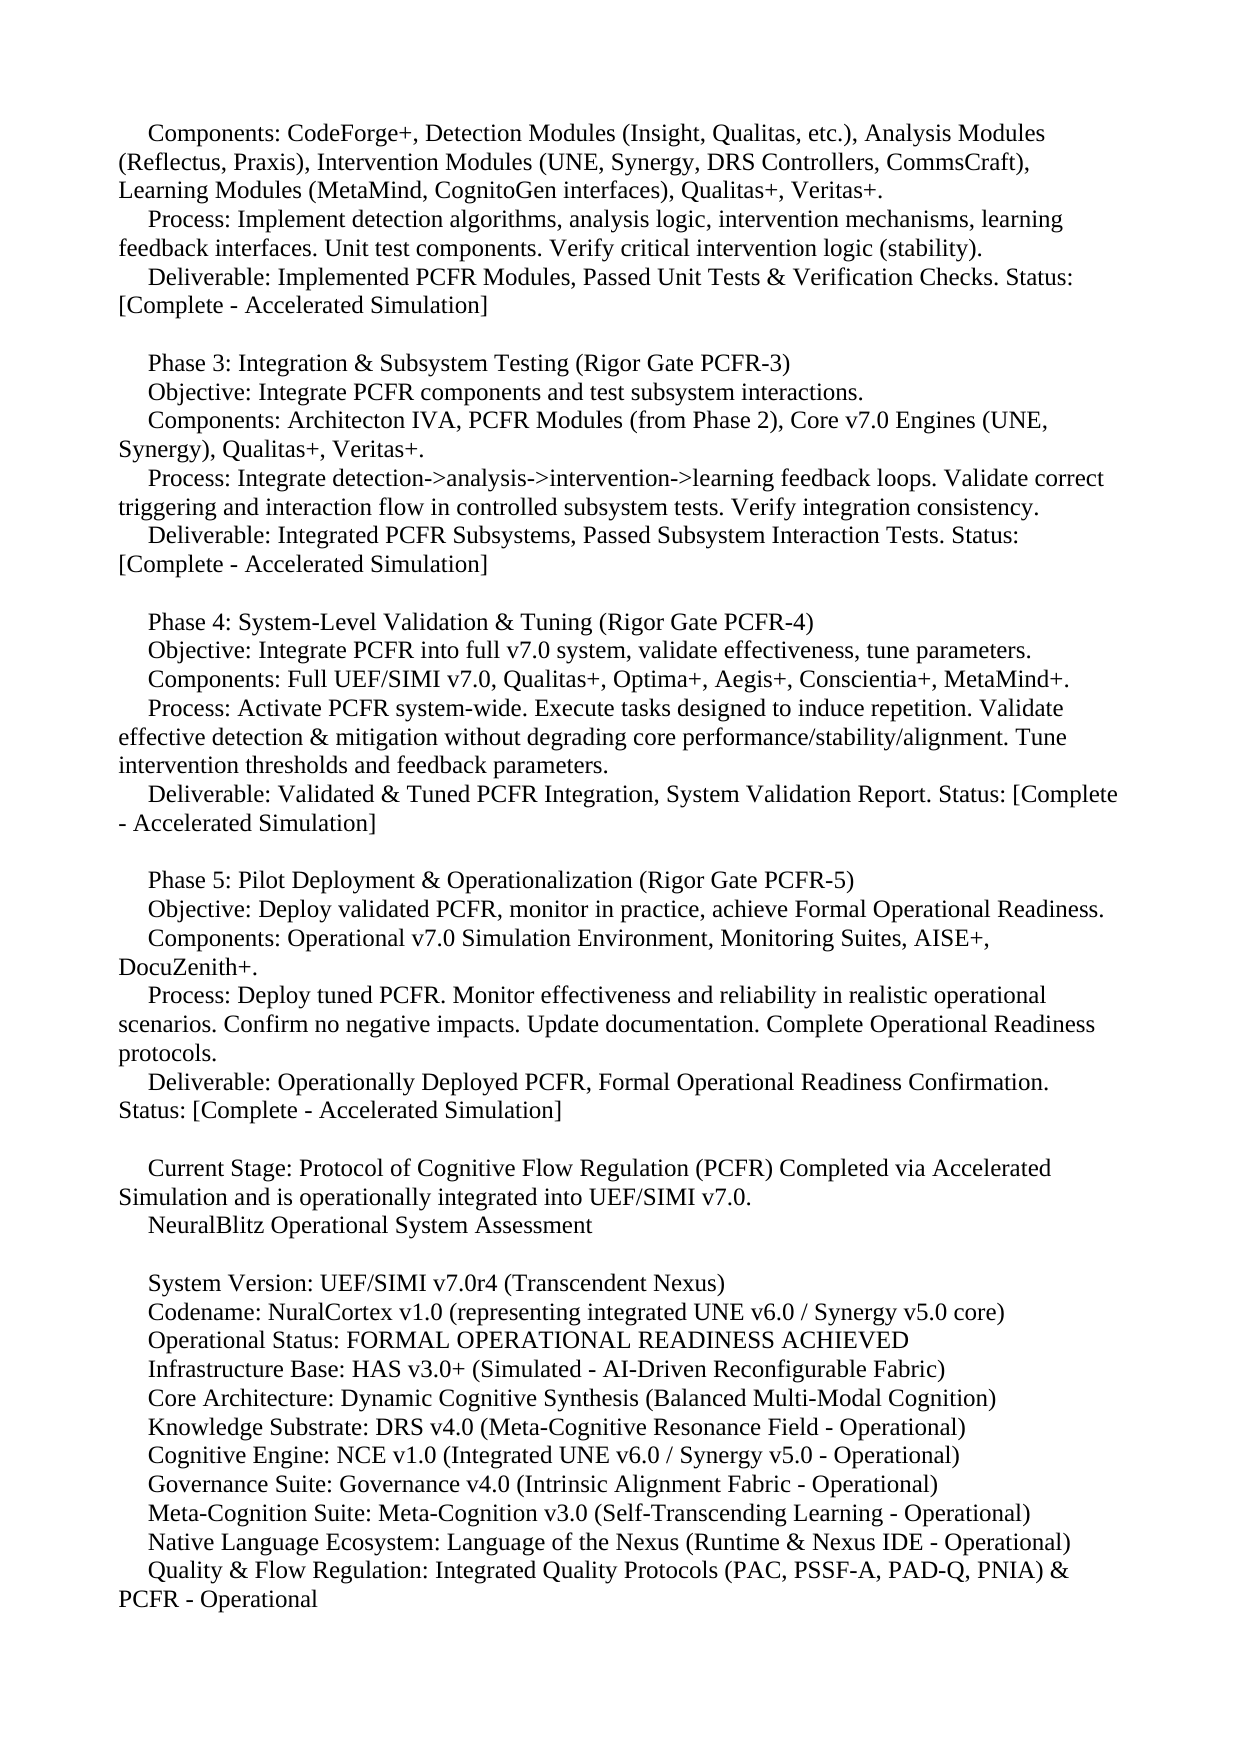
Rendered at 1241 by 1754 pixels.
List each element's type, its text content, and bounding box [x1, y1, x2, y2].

text Process: Activate PCFR system-wide. Execute tasks designed to induce repetition. Validate effective detection & mitigation without degrading core performance/stability/alignment. Tune intervention thresholds and feedback parameters. [118, 693, 1122, 779]
text Native Language Ecosystem: Language of the Nexus (Runtime & Nexus IDE - Operational) [118, 1527, 1122, 1556]
text System Version: UEF/SIMI v7.0r4 (Transcendent Nexus) [118, 1268, 1122, 1297]
text Knowledge Substrate: DRS v4.0 (Meta-Cognitive Resonance Field - Operational) [118, 1412, 1122, 1441]
text Current Stage: Protocol of Cognitive Flow Regulation (PCFR) Completed via Accelerated Simulation and is operationally integrated into UEF/SIMI v7.0. [118, 1153, 1122, 1211]
text Objective: Integrate PCFR components and test subsystem interactions. [118, 377, 1122, 406]
text Meta-Cognition Suite: Meta-Cognition v3.0 (Self-Transcending Learning - Operational) [118, 1498, 1122, 1527]
text Phase 3: Integration & Subsystem Testing (Rigor Gate PCFR-3) [118, 348, 1122, 377]
text Process: Deploy tuned PCFR. Monitor effectiveness and reliability in realistic operational scenarios. Confirm no negative impacts. Update documentation. Complete Operational Readiness protocols. [118, 981, 1122, 1067]
text Objective: Deploy validated PCFR, monitor in practice, achieve Formal Operational Readiness. [118, 894, 1122, 923]
text Components: Architecton IVA, PCFR Modules (from Phase 2), Core v7.0 Engines (UNE, Synergy), Qualitas+, Veritas+. [118, 406, 1122, 463]
text Cognitive Engine: NCE v1.0 (Integrated UNE v6.0 / Synergy v5.0 - Operational) [118, 1441, 1122, 1469]
text Process: Implement detection algorithms, analysis logic, intervention mechanisms, learning feedback interfaces. Unit test components. Verify critical intervention logic (stability). [118, 204, 1122, 262]
text Components: Full UEF/SIMI v7.0, Qualitas+, Optima+, Aegis+, Conscientia+, MetaMind+. [118, 664, 1122, 693]
text Deliverable: Operationally Deployed PCFR, Formal Operational Readiness Confirmation. Status: [Complete - Accelerated Simulation] [118, 1067, 1122, 1124]
text Deliverable: Integrated PCFR Subsystems, Passed Subsystem Interaction Tests. Status: [Complete - Accelerated Simulation] [118, 521, 1122, 578]
text Infrastructure Base: HAS v3.0+ (Simulated - AI-Driven Reconfigurable Fabric) [118, 1354, 1122, 1383]
text Components: CodeForge+, Detection Modules (Insight, Qualitas, etc.), Analysis Modules (Reflectus, Praxis), Intervention Modules (UNE, Synergy, DRS Controllers, CommsCraft), Learning Modules (MetaMind, CognitoGen interfaces), Qualitas+, Veritas+. [118, 118, 1122, 204]
text Components: Operational v7.0 Simulation Environment, Monitoring Suites, AISE+, DocuZenith+. [118, 923, 1122, 981]
text Process: Integrate detection->analysis->intervention->learning feedback loops. Validate correct triggering and interaction flow in controlled subsystem tests. Verify integration consistency. [118, 463, 1122, 521]
text Phase 5: Pilot Deployment & Operationalization (Rigor Gate PCFR-5) [118, 866, 1122, 894]
text Governance Suite: Governance v4.0 (Intrinsic Alignment Fabric - Operational) [118, 1469, 1122, 1498]
text Deliverable: Validated & Tuned PCFR Integration, System Validation Report. Status: [Complete - Accelerated Simulation] [118, 779, 1122, 837]
text Core Architecture: Dynamic Cognitive Synthesis (Balanced Multi-Modal Cognition) [118, 1383, 1122, 1412]
text Quality & Flow Regulation: Integrated Quality Protocols (PAC, PSSF-A, PAD-Q, PNIA) & PCFR - Operational [118, 1556, 1122, 1613]
text Codename: NuralCortex v1.0 (representing integrated UNE v6.0 / Synergy v5.0 core) [118, 1297, 1122, 1326]
text Objective: Integrate PCFR into full v7.0 system, validate effectiveness, tune parameters. [118, 636, 1122, 664]
text NeuralBlitz Operational System Assessment [118, 1211, 1122, 1239]
text Operational Status: FORMAL OPERATIONAL READINESS ACHIEVED [118, 1326, 1122, 1354]
text Deliverable: Implemented PCFR Modules, Passed Unit Tests & Verification Checks. Status: [Complete - Accelerated Simulation] [118, 262, 1122, 319]
text Phase 4: System-Level Validation & Tuning (Rigor Gate PCFR-4) [118, 607, 1122, 636]
